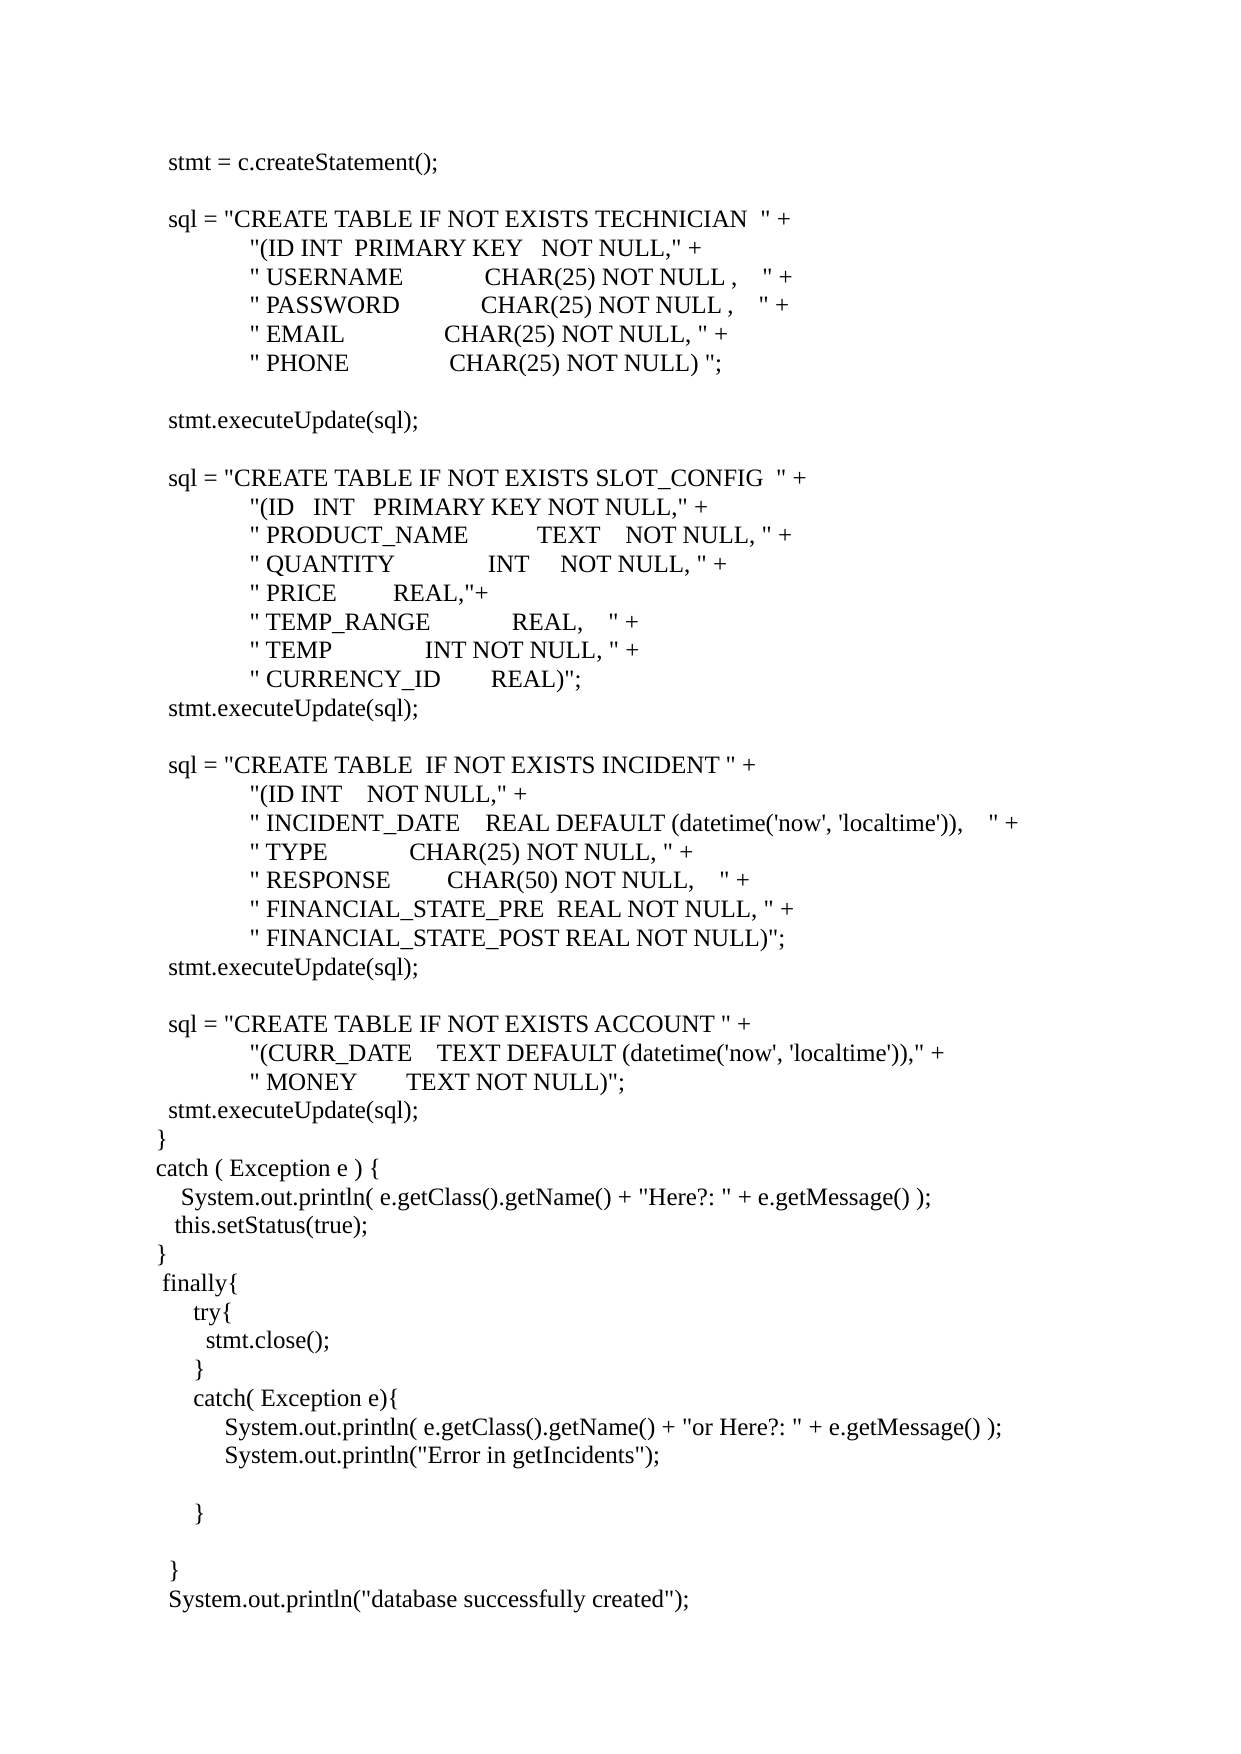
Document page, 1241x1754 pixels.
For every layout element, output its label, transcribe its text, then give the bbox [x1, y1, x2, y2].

text sql = "CREATE TABLE IF NOT EXISTS SLOT_CONFIG " + [118, 463, 1122, 492]
text } [118, 1124, 1122, 1153]
text this.setStatus(true); [118, 1211, 1122, 1239]
text System.out.println("database successfully created"); [118, 1584, 1122, 1613]
text } [118, 1556, 1122, 1584]
text sql = "CREATE TABLE IF NOT EXISTS TECHNICIAN " + [118, 204, 1122, 233]
text sql = "CREATE TABLE IF NOT EXISTS INCIDENT " + [118, 751, 1122, 779]
text " QUANTITY INT NOT NULL, " + [118, 549, 1122, 578]
text stmt.executeUpdate(sql); [118, 952, 1122, 981]
text stmt.executeUpdate(sql); [118, 1096, 1122, 1124]
text " FINANCIAL_STATE_PRE REAL NOT NULL, " + [118, 894, 1122, 923]
text " PRODUCT_NAME TEXT NOT NULL, " + [118, 521, 1122, 549]
text " RESPONSE CHAR(50) NOT NULL, " + [118, 866, 1122, 894]
text } [118, 1354, 1122, 1383]
text " MONEY TEXT NOT NULL)"; [118, 1067, 1122, 1096]
text " PHONE CHAR(25) NOT NULL) "; [118, 348, 1122, 377]
text " PASSWORD CHAR(25) NOT NULL , " + [118, 291, 1122, 319]
text } [118, 1239, 1122, 1268]
text catch ( Exception e ) { [118, 1153, 1122, 1182]
text stmt = c.createStatement(); [118, 147, 1122, 176]
text "(ID INT PRIMARY KEY NOT NULL," + [118, 233, 1122, 262]
text stmt.executeUpdate(sql); [118, 406, 1122, 434]
text try{ [118, 1297, 1122, 1326]
text "(ID INT NOT NULL," + [118, 779, 1122, 808]
text "(ID INT PRIMARY KEY NOT NULL," + [118, 492, 1122, 521]
text System.out.println( e.getClass().getName() + "Here?: " + e.getMessage() ); [118, 1182, 1122, 1211]
text System.out.println("Error in getIncidents"); [118, 1441, 1122, 1469]
text "(CURR_DATE TEXT DEFAULT (datetime('now', 'localtime'))," + [118, 1038, 1122, 1067]
text " PRICE REAL,"+ [118, 578, 1122, 607]
text " INCIDENT_DATE REAL DEFAULT (datetime('now', 'localtime')), " + [118, 808, 1122, 837]
text System.out.println( e.getClass().getName() + "or Here?: " + e.getMessage() ); [118, 1412, 1122, 1441]
text " FINANCIAL_STATE_POST REAL NOT NULL)"; [118, 923, 1122, 952]
text " EMAIL CHAR(25) NOT NULL, " + [118, 319, 1122, 348]
text stmt.executeUpdate(sql); [118, 693, 1122, 722]
text sql = "CREATE TABLE IF NOT EXISTS ACCOUNT " + [118, 1009, 1122, 1038]
text " TEMP_RANGE REAL, " + [118, 607, 1122, 636]
text finally{ [118, 1268, 1122, 1297]
text " CURRENCY_ID REAL)"; [118, 664, 1122, 693]
text " USERNAME CHAR(25) NOT NULL , " + [118, 262, 1122, 291]
text stmt.close(); [118, 1326, 1122, 1354]
text catch( Exception e){ [118, 1383, 1122, 1412]
text " TEMP INT NOT NULL, " + [118, 636, 1122, 664]
text " TYPE CHAR(25) NOT NULL, " + [118, 837, 1122, 866]
text } [118, 1498, 1122, 1527]
